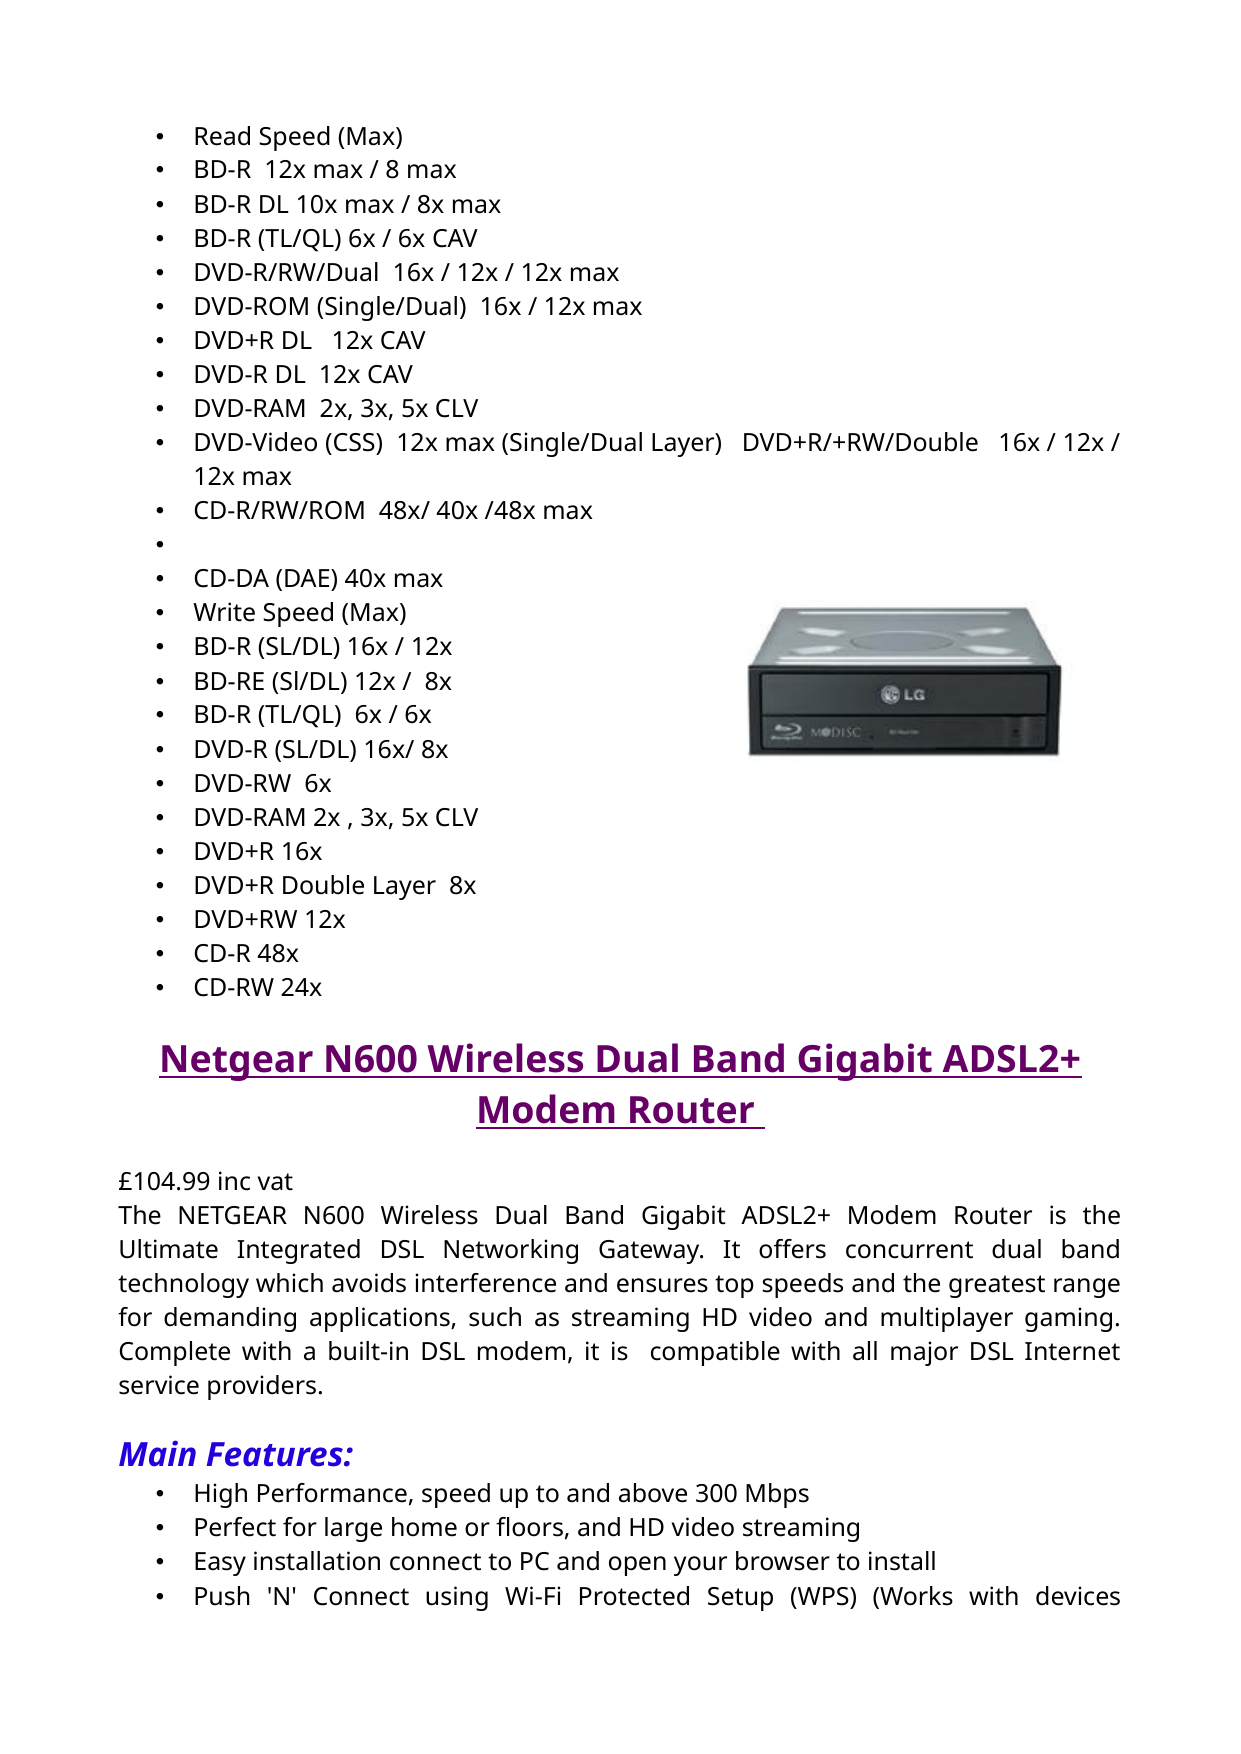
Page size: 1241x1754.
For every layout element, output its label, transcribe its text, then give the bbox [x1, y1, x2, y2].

list BD-R DL 10x max / 8x max [156, 186, 1122, 220]
list [1099, 765, 1122, 799]
list [1099, 697, 1122, 731]
list Write Speed (Max) [156, 595, 723, 629]
list DVD+RW 12x [156, 902, 1122, 936]
list BD-R (SL/DL) 16x / 12x [156, 629, 723, 663]
list High Performance, speed up to and above 300 Mbps [156, 1476, 1122, 1510]
list DVD-RAM 2x, 3x, 5x CLV [156, 391, 1122, 425]
list BD-R (TL/QL) 6x / 6x [156, 697, 723, 731]
list Easy installation connect to PC and open your browser to install [156, 1544, 1122, 1578]
list CD-R 48x [156, 936, 1122, 970]
list DVD+R Double Layer 8x [156, 867, 1122, 902]
list Perfect for large home or floors, and HD video streaming [156, 1510, 1122, 1544]
list BD-R 12x max / 8 max [156, 152, 1122, 186]
list DVD-Video (CSS) 12x max (Single/Dual Layer) DVD+R/+RW/Double 16x / 12x / 12x max [156, 425, 1122, 493]
list BD-RE (Sl/DL) 12x / 8x [156, 663, 723, 697]
list [1099, 561, 1122, 595]
list [1099, 663, 1122, 697]
list BD-R (TL/QL) 6x / 6x CAV [156, 220, 1122, 254]
list CD-R/RW/ROM 48x/ 40x /48x max [156, 493, 1122, 527]
list DVD-ROM (Single/Dual) 16x / 12x max [156, 288, 1122, 322]
list CD-RW 24x [156, 970, 1122, 1004]
list [1099, 731, 1122, 765]
list DVD-R (SL/DL) 16x/ 8x [156, 731, 723, 765]
subtitle Netgear N600 Wireless Dual Band Gigabit ADSL2+ Modem Router [118, 1032, 1122, 1134]
list DVD-R/RW/Dual 16x / 12x / 12x max [156, 254, 1122, 288]
picture [723, 537, 1099, 819]
list DVD+R 16x [156, 833, 1122, 867]
subtitle Main Features: [118, 1431, 1122, 1476]
list DVD+R DL 12x CAV [156, 322, 1122, 357]
list Push 'N' Connect using Wi-Fi Protected Setup (WPS) (Works with devices [156, 1578, 1122, 1612]
list DVD-R DL 12x CAV [156, 357, 1122, 391]
list [1099, 629, 1122, 663]
text The NETGEAR N600 Wireless Dual Band Gigabit ADSL2+ Modem Router is the Ultimate Integrated DSL Networking Gateway. It offers concurrent dual band technology which avoids interference and ensures top speeds and the greatest range for demanding applications, such as streaming HD video and multiplayer gaming. Complete with a built-in DSL modem, it is compatible with all major DSL Internet service providers. [118, 1197, 1122, 1402]
list [1099, 595, 1122, 629]
list Read Speed (Max) [156, 118, 1122, 152]
list DVD-RAM 2x , 3x, 5x CLV [156, 799, 1122, 833]
list CD-DA (DAE) 40x max [156, 561, 723, 595]
list DVD-RW 6x [156, 765, 723, 799]
text £104.99 inc vat [118, 1163, 1122, 1197]
